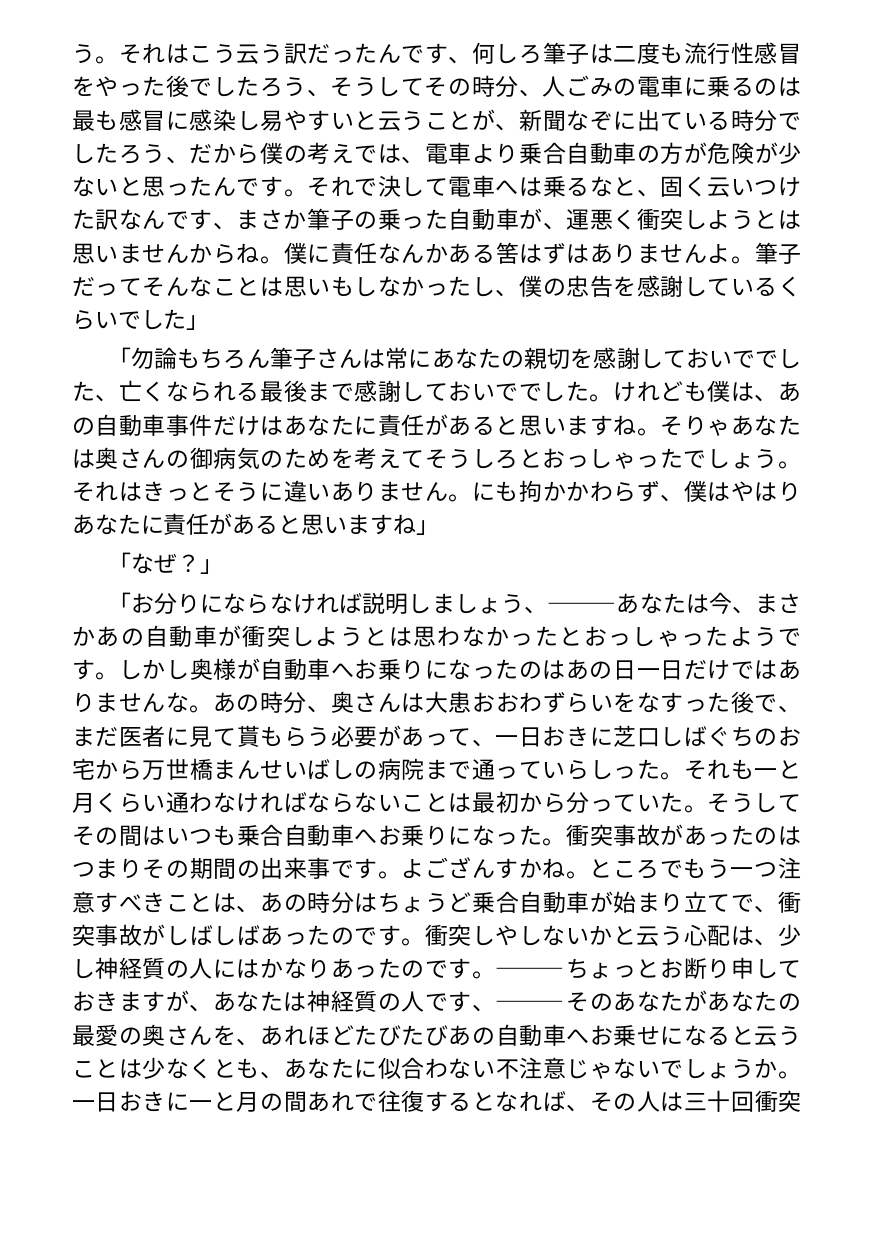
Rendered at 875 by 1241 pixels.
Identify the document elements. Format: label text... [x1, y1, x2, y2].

text う。それはこう云う訳だったんです、何しろ筆子は二度も流行性感冒をやった後でしたろう、そうしてその時分、人ごみの電車に乗るのは最も感冒に感染し易やすいと云うことが、新聞なぞに出ている時分でしたろう、だから僕の考えでは、電車より乗合自動車の方が危険が少ないと思ったんです。それで決して電車へは乗るなと、固く云いつけた訳なんです、まさか筆子の乗った自動車が、運悪く衝突しようとは思いませんからね。僕に責任なんかある筈はずはありませんよ。筆子だってそんなことは思いもしなかったし、僕の忠告を感謝しているくらいでした」 [72, 36, 802, 335]
text 「勿論もちろん筆子さんは常にあなたの親切を感謝しておいででした、亡くなられる最後まで感謝しておいででした。けれども僕は、あの自動車事件だけはあなたに責任があると思いますね。そりゃあなたは奥さんの御病気のためを考えてそうしろとおっしゃったでしょう。それはきっとそうに違いありません。にも拘かかわらず、僕はやはりあなたに責任があると思いますね」 [72, 341, 802, 540]
text 「なぜ？」 [72, 546, 802, 579]
text 「お分りにならなければ説明しましょう、―――あなたは今、まさかあの自動車が衝突しようとは思わなかったとおっしゃったようです。しかし奥様が自動車へお乗りになったのはあの日一日だけではありませんな。あの時分、奥さんは大患おおわずらいをなすった後で、まだ医者に見て貰もらう必要があって、一日おきに芝口しばぐちのお宅から万世橋まんせいばしの病院まで通っていらしった。それも一と月くらい通わなければならないことは最初から分っていた。そうしてその間はいつも乗合自動車へお乗りになった。衝突事故があったのはつまりその期間の出来事です。よござんすかね。ところでもう一つ注意すべきことは、あの時分はちょうど乗合自動車が始まり立てで、衝突事故がしばしばあったのです。衝突しやしないかと云う心配は、少し神経質の人にはかなりあったのです。―――ちょっとお断り申しておきますが、あなたは神経質の人です、―――そのあなたがあなたの最愛の奥さんを、あれほどたびたびあの自動車へお乗せになると云うことは少なくとも、あなたに似合わない不注意じゃないでしょうか。一日おきに一と月の間あれで往復するとなれば、その人は三十回衝突 [72, 586, 802, 1117]
